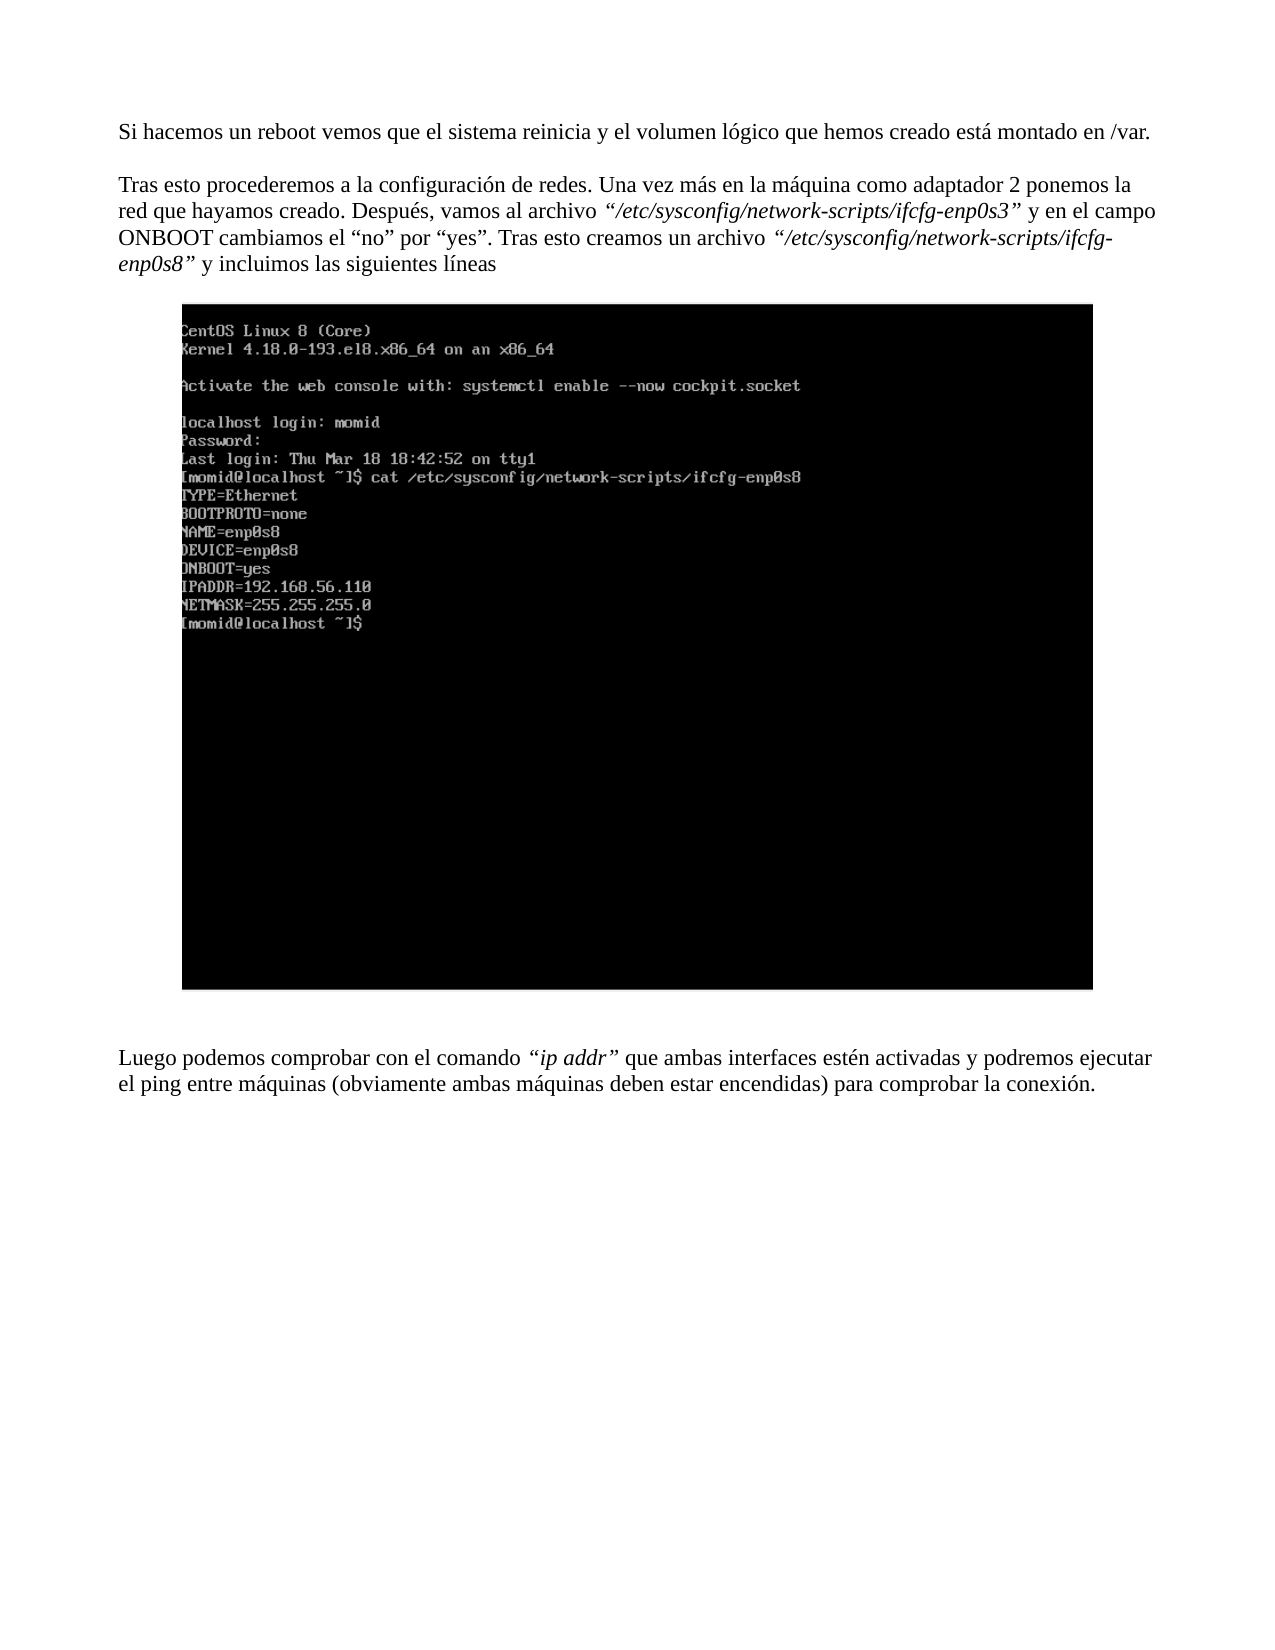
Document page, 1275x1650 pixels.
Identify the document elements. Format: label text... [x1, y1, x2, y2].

picture [182, 302, 1093, 992]
text Si hacemos un reboot vemos que el sistema reinicia y el volumen lógico que hemos creado está montado en /var. [118, 118, 1157, 144]
text Tras esto procederemos a la configuración de redes. Una vez más en la máquina como adaptador 2 ponemos la red que hayamos creado. Después, vamos al archivo “/etc/sysconfig/network-scripts/ifcfg-enp0s3” y en el campo ONBOOT cambiamos el “no” por “yes”. Tras esto creamos un archivo “/etc/sysconfig/network-scripts/ifcfg-enp0s8” y incluimos las siguientes líneas [118, 171, 1157, 276]
text Luego podemos comprobar con el comando “ip addr” que ambas interfaces estén activadas y podremos ejecutar el ping entre máquinas (obviamente ambas máquinas deben estar encendidas) para comprobar la conexión. [118, 1044, 1157, 1097]
